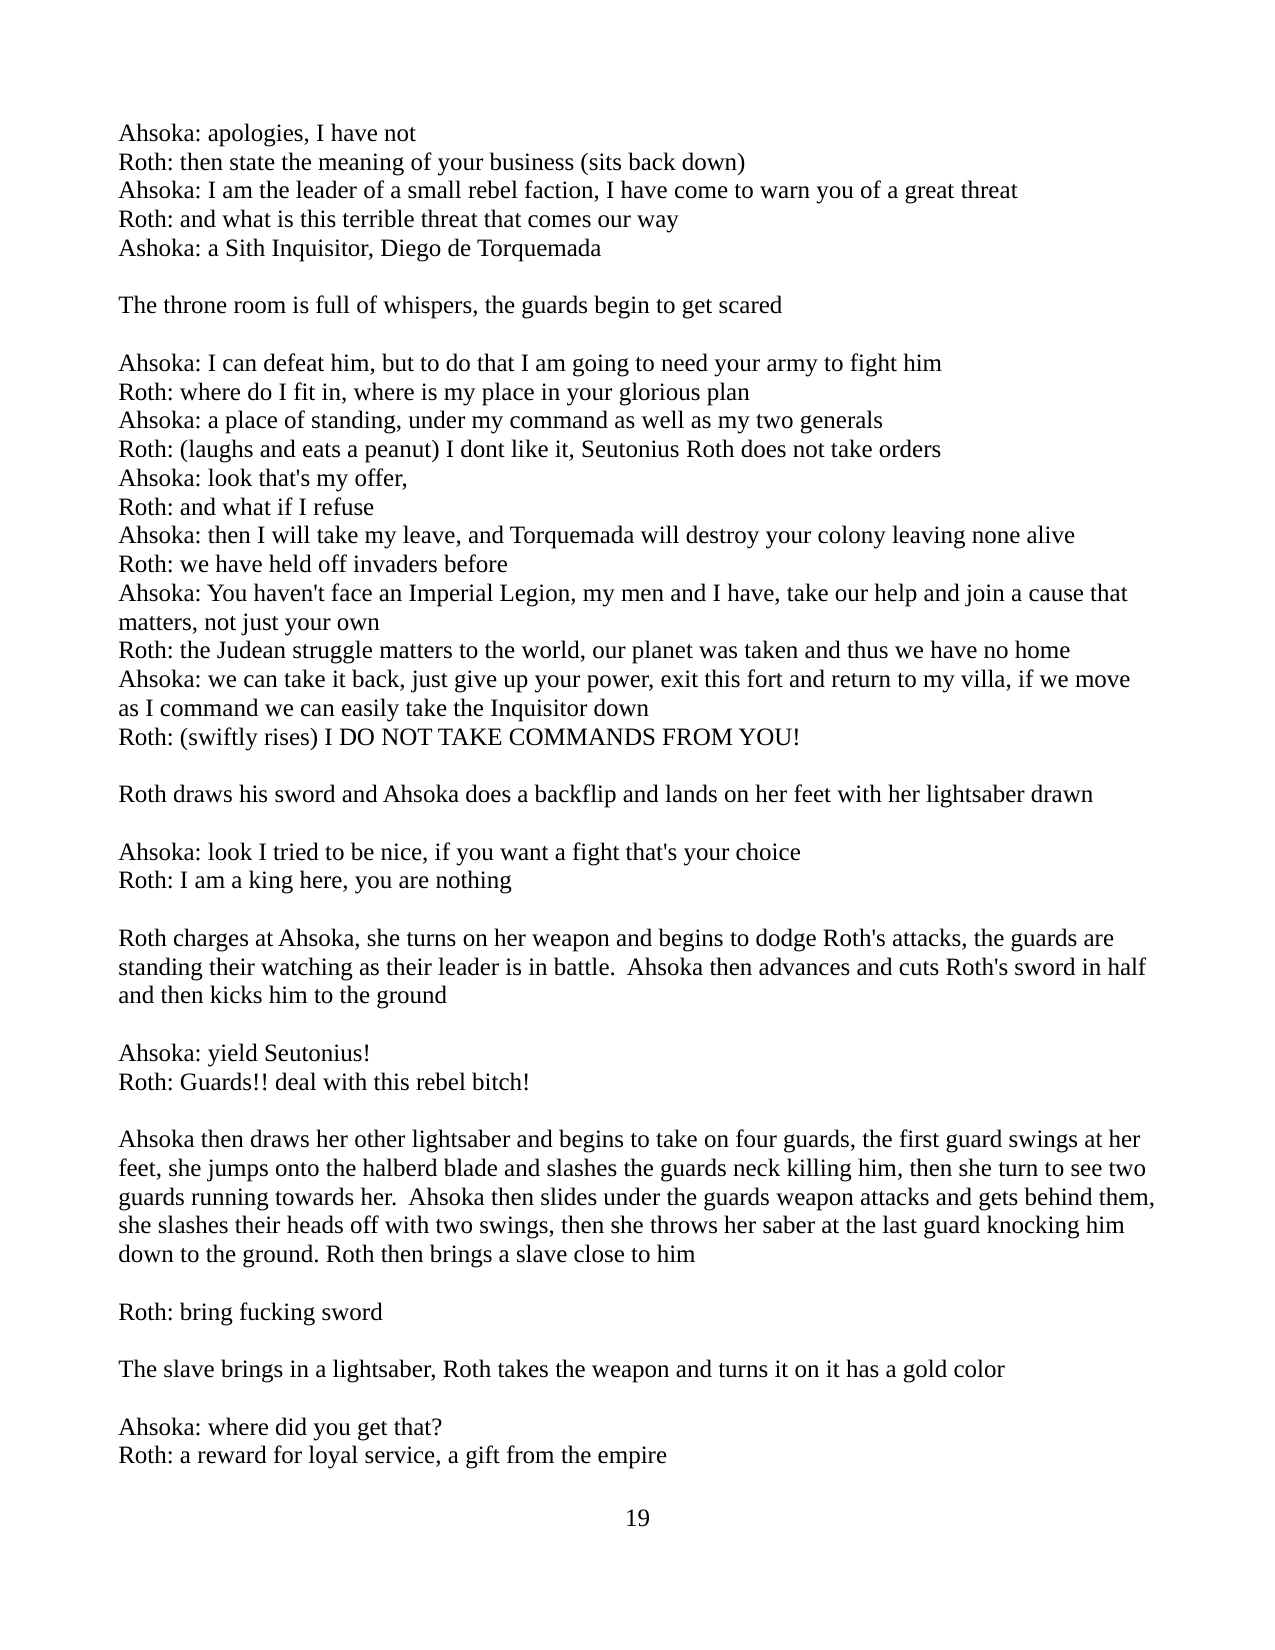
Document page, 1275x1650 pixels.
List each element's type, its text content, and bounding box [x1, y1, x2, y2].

text Ahsoka: a place of standing, under my command as well as my two generals [118, 406, 1157, 434]
text Ahsoka: then I will take my leave, and Torquemada will destroy your colony leaving none alive [118, 521, 1157, 549]
text Roth: (swiftly rises) I DO NOT TAKE COMMANDS FROM YOU! [118, 722, 1157, 751]
text Roth: I am a king here, you are nothing [118, 866, 1157, 894]
text Ahsoka: You haven't face an Imperial Legion, my men and I have, take our help and join a cause that matters, not just your own [118, 578, 1157, 636]
text Ahsoka: look that's my offer, [118, 463, 1157, 492]
text Roth: (laughs and eats a peanut) I dont like it, Seutonius Roth does not take orders [118, 434, 1157, 463]
text Roth charges at Ahsoka, she turns on her weapon and begins to dodge Roth's attacks, the guards are standing their watching as their leader is in battle. Ahsoka then advances and cuts Roth's sword in half and then kicks him to the ground [118, 923, 1157, 1009]
text Roth: we have held off invaders before [118, 549, 1157, 578]
text Roth draws his sword and Ahsoka does a backflip and lands on her feet with her lightsaber drawn [118, 779, 1157, 808]
text Roth: and what if I refuse [118, 492, 1157, 521]
text Ahsoka: yield Seutonius! [118, 1038, 1157, 1067]
text Ahsoka: I am the leader of a small rebel faction, I have come to warn you of a great threat [118, 176, 1157, 204]
text Ahsoka: apologies, I have not [118, 118, 1157, 147]
text Roth: bring fucking sword [118, 1297, 1157, 1326]
text Roth: Guards!! deal with this rebel bitch! [118, 1067, 1157, 1096]
text Roth: the Judean struggle matters to the world, our planet was taken and thus we have no home [118, 636, 1157, 664]
text Ahsoka then draws her other lightsaber and begins to take on four guards, the first guard swings at her feet, she jumps onto the halberd blade and slashes the guards neck killing him, then she turn to see two guards running towards her. Ahsoka then slides under the guards weapon attacks and gets behind them, she slashes their heads off with two swings, then she throws her saber at the last guard knocking him down to the ground. Roth then brings a slave close to him [118, 1124, 1157, 1268]
text Ahsoka: where did you get that? [118, 1412, 1157, 1441]
text Roth: a reward for loyal service, a gift from the empire [118, 1441, 1157, 1469]
text Ahsoka: look I tried to be nice, if you want a fight that's your choice [118, 837, 1157, 866]
text Roth: where do I fit in, where is my place in your glorious plan [118, 377, 1157, 406]
text The slave brings in a lightsaber, Roth takes the weapon and turns it on it has a gold color [118, 1354, 1157, 1383]
text Roth: and what is this terrible threat that comes our way [118, 204, 1157, 233]
text Ahsoka: we can take it back, just give up your power, exit this fort and return to my villa, if we move as I command we can easily take the Inquisitor down [118, 664, 1157, 722]
text Ashoka: a Sith Inquisitor, Diego de Torquemada [118, 233, 1157, 262]
text The throne room is full of whispers, the guards begin to get scared [118, 291, 1157, 319]
text Ahsoka: I can defeat him, but to do that I am going to need your army to fight him [118, 348, 1157, 377]
text Roth: then state the meaning of your business (sits back down) [118, 147, 1157, 176]
